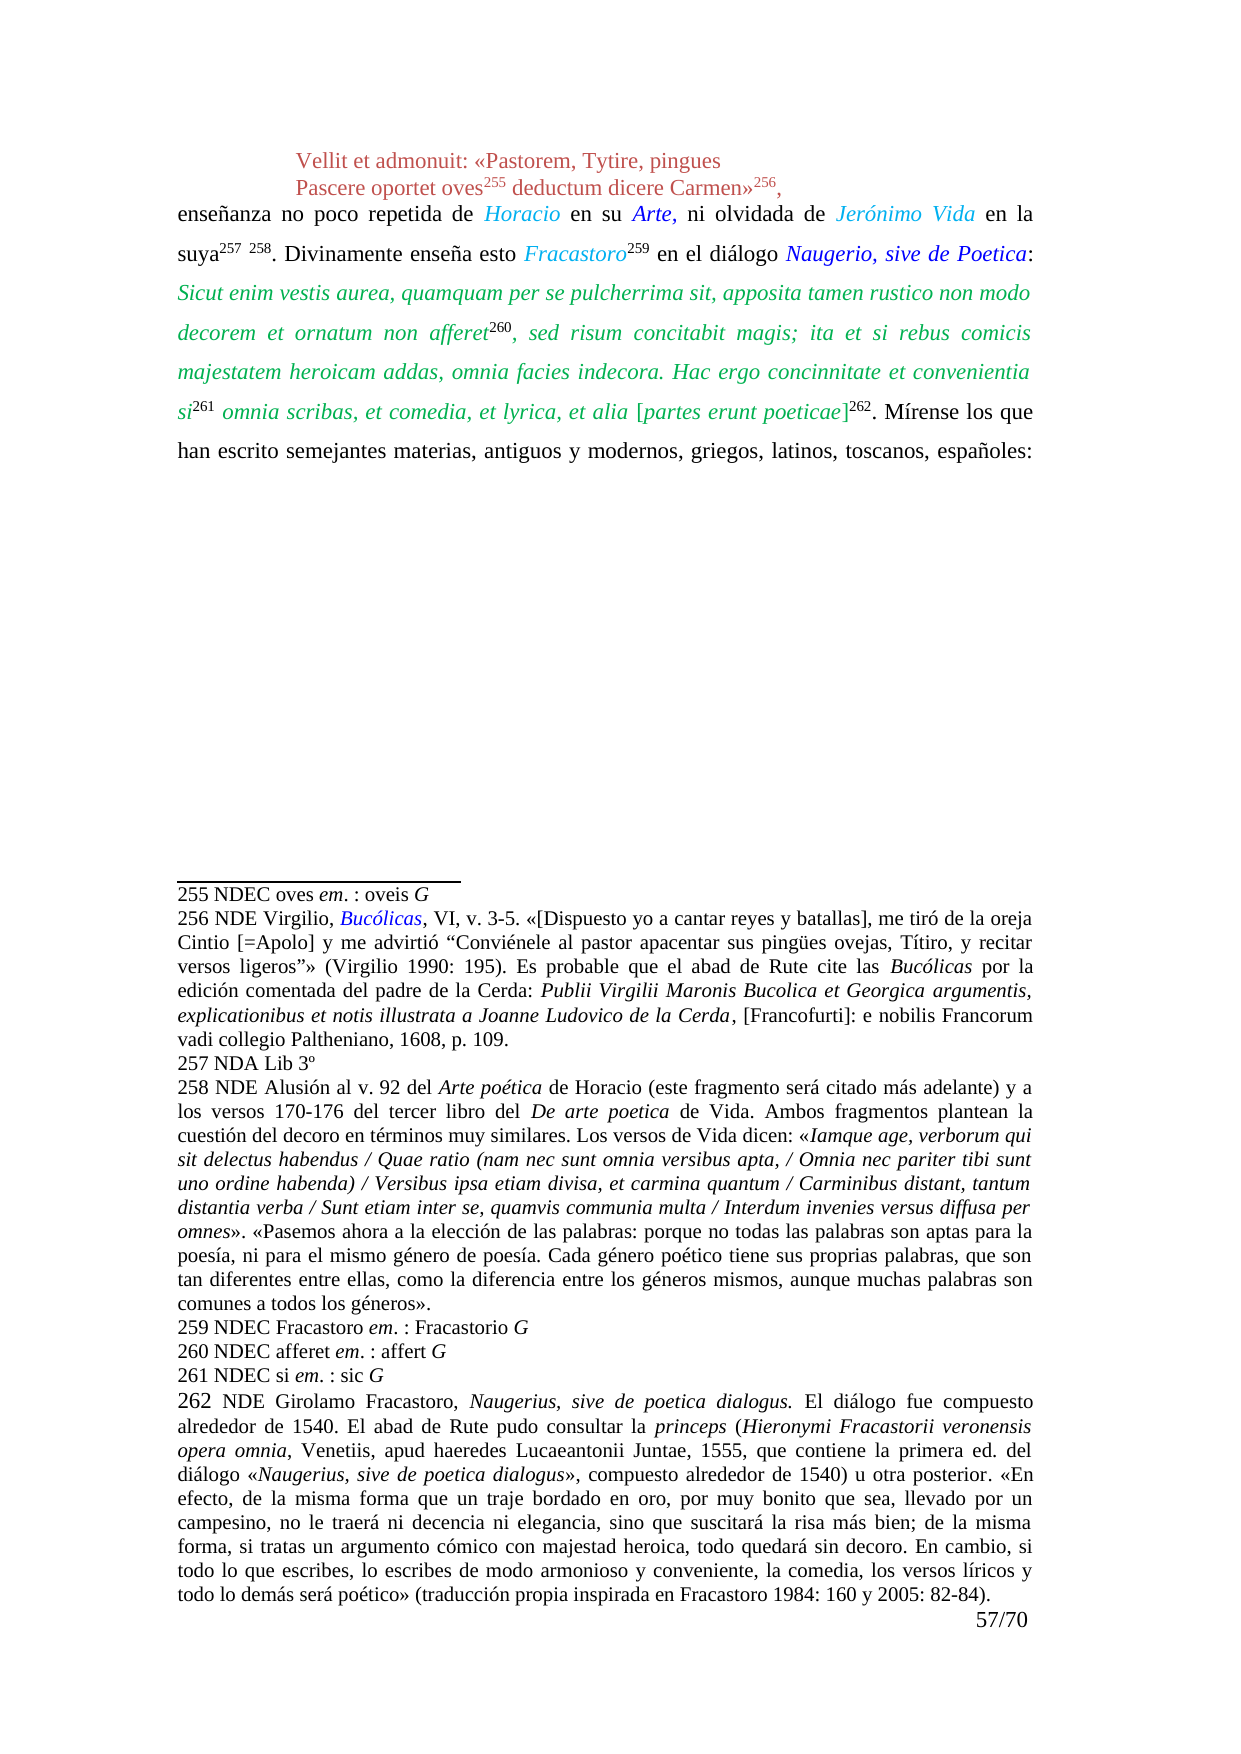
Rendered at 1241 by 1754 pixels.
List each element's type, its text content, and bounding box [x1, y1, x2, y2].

text NDEC Fracastoro em. : Fracastorio G [177, 1315, 1034, 1339]
text NDEC si em. : sic G [177, 1363, 1034, 1387]
text enseñanza no poco repetida de Horacio en su Arte, ni olvidada de Jerónimo Vida en la suya . Divinamente enseña esto Fracastoro en el diálogo Naugerio, sive de Poetica: Sicut enim vestis aurea, quamquam per se pulcherrima sit, apposita tamen rustico non modo decorem et ornatum non afferet, sed risum concitabit magis; ita et si rebus comicis majestatem heroicam addas, omnia facies indecora. Hac ergo concinnitate et convenientia si omnia scribas, et comedia, et lyrica, et alia [partes erunt poeticae]. Mírense los que han escrito semejantes materias, antiguos y modernos, griegos, latinos, toscanos, españoles: Teócrito, Bión , Virgilio, Calpurnio, Severo, Petrarca, Sannazaro, Pontano, Marco Rosiglia, Gerónimo Benivieni, Bernardo Tasso, Luis Alemanni, y el divino Garcilaso y otros, y [f. 139v] echárase de ver cuán claro estilo han seguido y cuán acomodado al sujeto de que trataron. [177, 200, 1034, 463]
text Pascere oportet oves deductum dicere Carmen», [295, 174, 1034, 200]
text NDE Girolamo Fracastoro, Naugerius, sive de poetica dialogus. El diálogo fue compuesto alrededor de 1540. El abad de Rute pudo consultar la princeps (Hieronymi Fracastorii veronensis opera omnia, Venetiis, apud haeredes Lucaeantonii Juntae, 1555, que contiene la primera ed. del diálogo «Naugerius, sive de poetica dialogus», compuesto alrededor de 1540) u otra posterior. «En efecto, de la misma forma que un traje bordado en oro, por muy bonito que sea, llevado por un campesino, no le traerá ni decencia ni elegancia, sino que suscitará la risa más bien; de la misma forma, si tratas un argumento cómico con majestad heroica, todo quedará sin decoro. En cambio, si todo lo que escribes, lo escribes de modo armonioso y conveniente, la comedia, los versos líricos y todo lo demás será poético» (traducción propia inspirada en Fracastoro 1984: 160 y 2005: 82-84). [177, 1387, 1034, 1606]
text NDEC afferet em. : affert G [177, 1339, 1034, 1363]
text NDA Lib 3º [177, 1051, 1034, 1075]
text NDEC oves em. : oveis G [177, 882, 1034, 906]
text NDE Virgilio, Bucólicas, VI, v. 3-5. «[Dispuesto yo a cantar reyes y batallas], me tiró de la oreja Cintio [=Apolo] y me advirtió “Conviénele al pastor apacentar sus pingües ovejas, Títiro, y recitar versos ligeros”» (Virgilio 1990: 195). Es probable que el abad de Rute cite las Bucólicas por la edición comentada del padre de la Cerda: Publii Virgilii Maronis Bucolica et Georgica argumentis, explicationibus et notis illustrata a Joanne Ludovico de la Cerda, [Francofurti]: e nobilis Francorum vadi collegio Paltheniano, 1608, p. 109. [177, 906, 1034, 1051]
text Vellit et admonuit: «Pastorem, Tytire, pingues [295, 148, 1034, 174]
text NDE Alusión al v. 92 del Arte poética de Horacio (este fragmento será citado más adelante) y a los versos 170-176 del tercer libro del De arte poetica de Vida. Ambos fragmentos plantean la cuestión del decoro en términos muy similares. Los versos de Vida dicen: «Iamque age, verborum qui sit delectus habendus / Quae ratio (nam nec sunt omnia versibus apta, / Omnia nec pariter tibi sunt uno ordine habenda) / Versibus ipsa etiam divisa, et carmina quantum / Carminibus distant, tantum distantia verba / Sunt etiam inter se, quamvis communia multa / Interdum invenies versus diffusa per omnes». «Pasemos ahora a la elección de las palabras: porque no todas las palabras son aptas para la poesía, ni para el mismo género de poesía. Cada género poético tiene sus proprias palabras, que son tan diferentes entre ellas, como la diferencia entre los géneros mismos, aunque muchas palabras son comunes a todos los géneros». [177, 1075, 1034, 1315]
